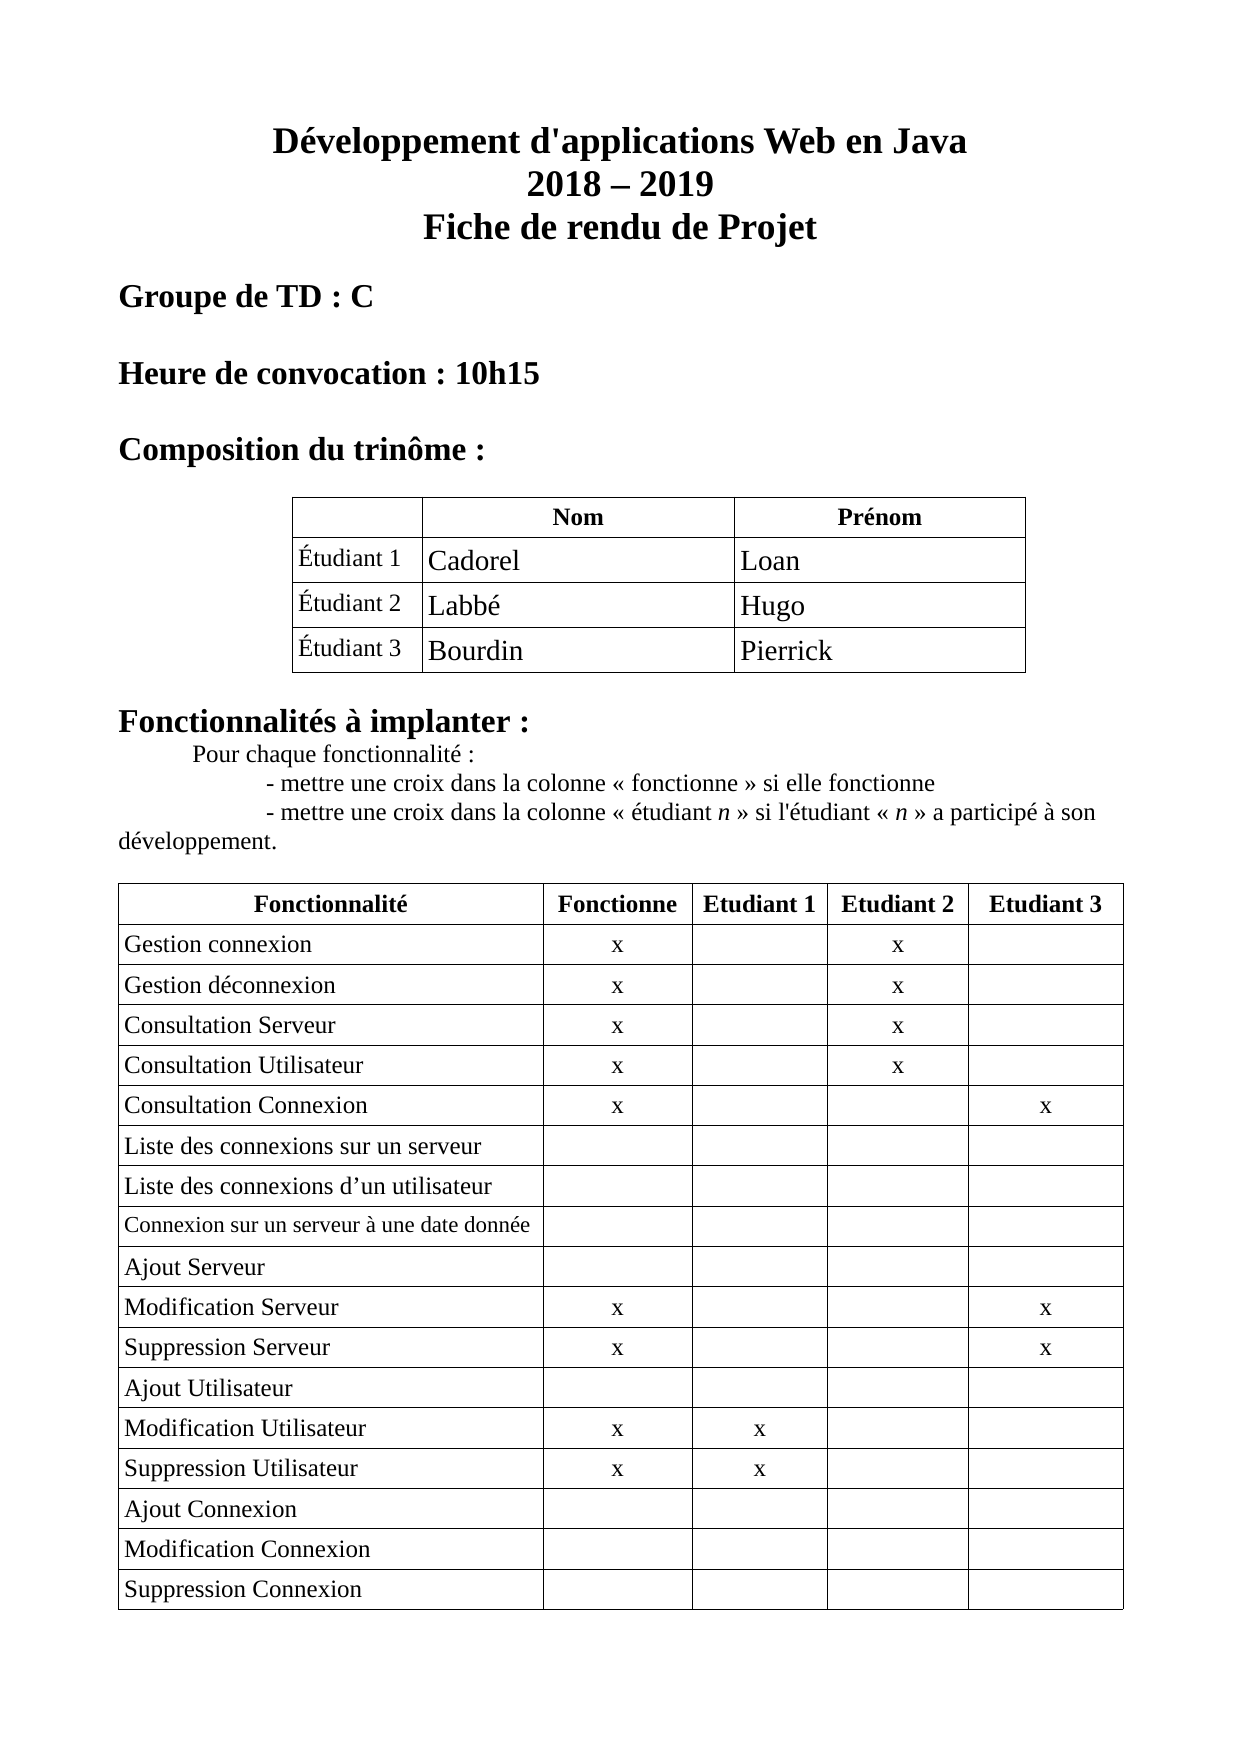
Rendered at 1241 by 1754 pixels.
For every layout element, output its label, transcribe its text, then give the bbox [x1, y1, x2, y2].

table_cell Loan [735, 538, 1025, 582]
table_cell [544, 1570, 692, 1609]
table_cell [693, 1529, 827, 1568]
table_cell [544, 1166, 692, 1206]
table_cell Suppression Connexion [119, 1570, 543, 1609]
table_cell [544, 1126, 692, 1165]
text Fiche de rendu de Projet [118, 204, 1122, 247]
table_header Fonctionnalité [119, 884, 543, 923]
table_cell x [828, 965, 968, 1004]
text Groupe de TD : C [118, 276, 1122, 314]
table_cell [828, 1489, 968, 1528]
table_cell [969, 925, 1123, 964]
text Fonctionnalités à implanter : [118, 701, 1122, 739]
table_cell Bourdin [423, 628, 734, 672]
table_cell Étudiant 1 [293, 538, 422, 582]
table_header Prénom [735, 498, 1025, 537]
table_cell Gestion connexion [119, 925, 543, 964]
table_cell Suppression Serveur [119, 1328, 543, 1367]
table_cell x [828, 925, 968, 964]
table_cell x [828, 1046, 968, 1085]
table_cell [969, 1166, 1123, 1206]
table_cell [693, 1126, 827, 1165]
table_cell Consultation Utilisateur [119, 1046, 543, 1085]
table_cell [828, 1287, 968, 1327]
table_cell Connexion sur un serveur à une date donnée [119, 1207, 543, 1246]
table_header Fonctionne [544, 884, 692, 923]
table_cell Étudiant 3 [293, 628, 422, 672]
table_cell [693, 1005, 827, 1044]
table_cell x [693, 1449, 827, 1488]
table_cell [969, 965, 1123, 1004]
table_cell Suppression Utilisateur [119, 1449, 543, 1488]
table_cell [693, 1570, 827, 1609]
table_cell x [969, 1287, 1123, 1327]
table_cell [828, 1207, 968, 1246]
table_cell [693, 1207, 827, 1246]
table_cell [693, 1489, 827, 1528]
table_cell Consultation Connexion [119, 1086, 543, 1125]
table_cell x [544, 925, 692, 964]
table_cell [828, 1529, 968, 1568]
table_cell x [544, 1005, 692, 1044]
table_cell Ajout Utilisateur [119, 1368, 543, 1407]
table_cell Ajout Connexion [119, 1489, 543, 1528]
table_cell [828, 1368, 968, 1407]
table_cell [969, 1408, 1123, 1448]
table_cell Consultation Serveur [119, 1005, 543, 1044]
table_cell [544, 1368, 692, 1407]
table_cell Hugo [735, 583, 1025, 627]
table_cell [969, 1005, 1123, 1044]
table_cell x [544, 1046, 692, 1085]
table_cell [828, 1449, 968, 1488]
table_cell Cadorel [423, 538, 734, 582]
table_header Etudiant 3 [969, 884, 1123, 923]
table_cell Liste des connexions sur un serveur [119, 1126, 543, 1165]
text - mettre une croix dans la colonne « étudiant n » si l'étudiant « n » a participé à son développement. [118, 797, 1122, 854]
table_cell [969, 1368, 1123, 1407]
table_cell [828, 1408, 968, 1448]
table_cell x [544, 965, 692, 1004]
text Composition du trinôme : [118, 429, 1122, 468]
table_cell [693, 925, 827, 964]
table_cell [969, 1570, 1123, 1609]
table_cell [969, 1046, 1123, 1085]
table_cell [693, 1247, 827, 1286]
table_cell Modification Utilisateur [119, 1408, 543, 1448]
table_cell [969, 1126, 1123, 1165]
table_cell x [969, 1086, 1123, 1125]
table_cell Modification Serveur [119, 1287, 543, 1327]
table_cell [828, 1086, 968, 1125]
table_cell Gestion déconnexion [119, 965, 543, 1004]
table_cell x [544, 1287, 692, 1327]
table_cell [693, 1086, 827, 1125]
table_cell [544, 1207, 692, 1246]
table_cell [544, 1529, 692, 1568]
table_cell [969, 1489, 1123, 1528]
table_cell [693, 1046, 827, 1085]
table_cell [828, 1570, 968, 1609]
table_cell x [828, 1005, 968, 1044]
table_cell [544, 1247, 692, 1286]
text - mettre une croix dans la colonne « fonctionne » si elle fonctionne [118, 768, 1122, 797]
table_header Nom [423, 498, 734, 537]
table_cell x [693, 1408, 827, 1448]
table_cell [828, 1328, 968, 1367]
table_cell x [544, 1086, 692, 1125]
table_cell Labbé [423, 583, 734, 627]
text 2018 – 2019 [118, 161, 1122, 204]
table_cell [544, 1489, 692, 1528]
table_cell [693, 1368, 827, 1407]
table_cell [693, 1328, 827, 1367]
table_cell Liste des connexions d’un utilisateur [119, 1166, 543, 1206]
table_cell [693, 1166, 827, 1206]
table_cell [828, 1166, 968, 1206]
table_cell [828, 1247, 968, 1286]
table_cell Modification Connexion [119, 1529, 543, 1568]
table_cell x [544, 1328, 692, 1367]
table_header Etudiant 2 [828, 884, 968, 923]
text Heure de convocation : 10h15 [118, 353, 1122, 391]
table_header [293, 498, 422, 537]
table_cell Ajout Serveur [119, 1247, 543, 1286]
table_cell x [544, 1449, 692, 1488]
table_cell [969, 1247, 1123, 1286]
table_cell [828, 1126, 968, 1165]
table_cell x [969, 1328, 1123, 1367]
table_header Etudiant 1 [693, 884, 827, 923]
text Développement d'applications Web en Java [118, 118, 1122, 161]
table_cell [693, 1287, 827, 1327]
table_cell [969, 1529, 1123, 1568]
table_cell [969, 1207, 1123, 1246]
text Pour chaque fonctionnalité : [118, 739, 1122, 768]
table_cell x [544, 1408, 692, 1448]
table_cell Pierrick [735, 628, 1025, 672]
table_cell [969, 1449, 1123, 1488]
table_cell [693, 965, 827, 1004]
table_cell Étudiant 2 [293, 583, 422, 627]
